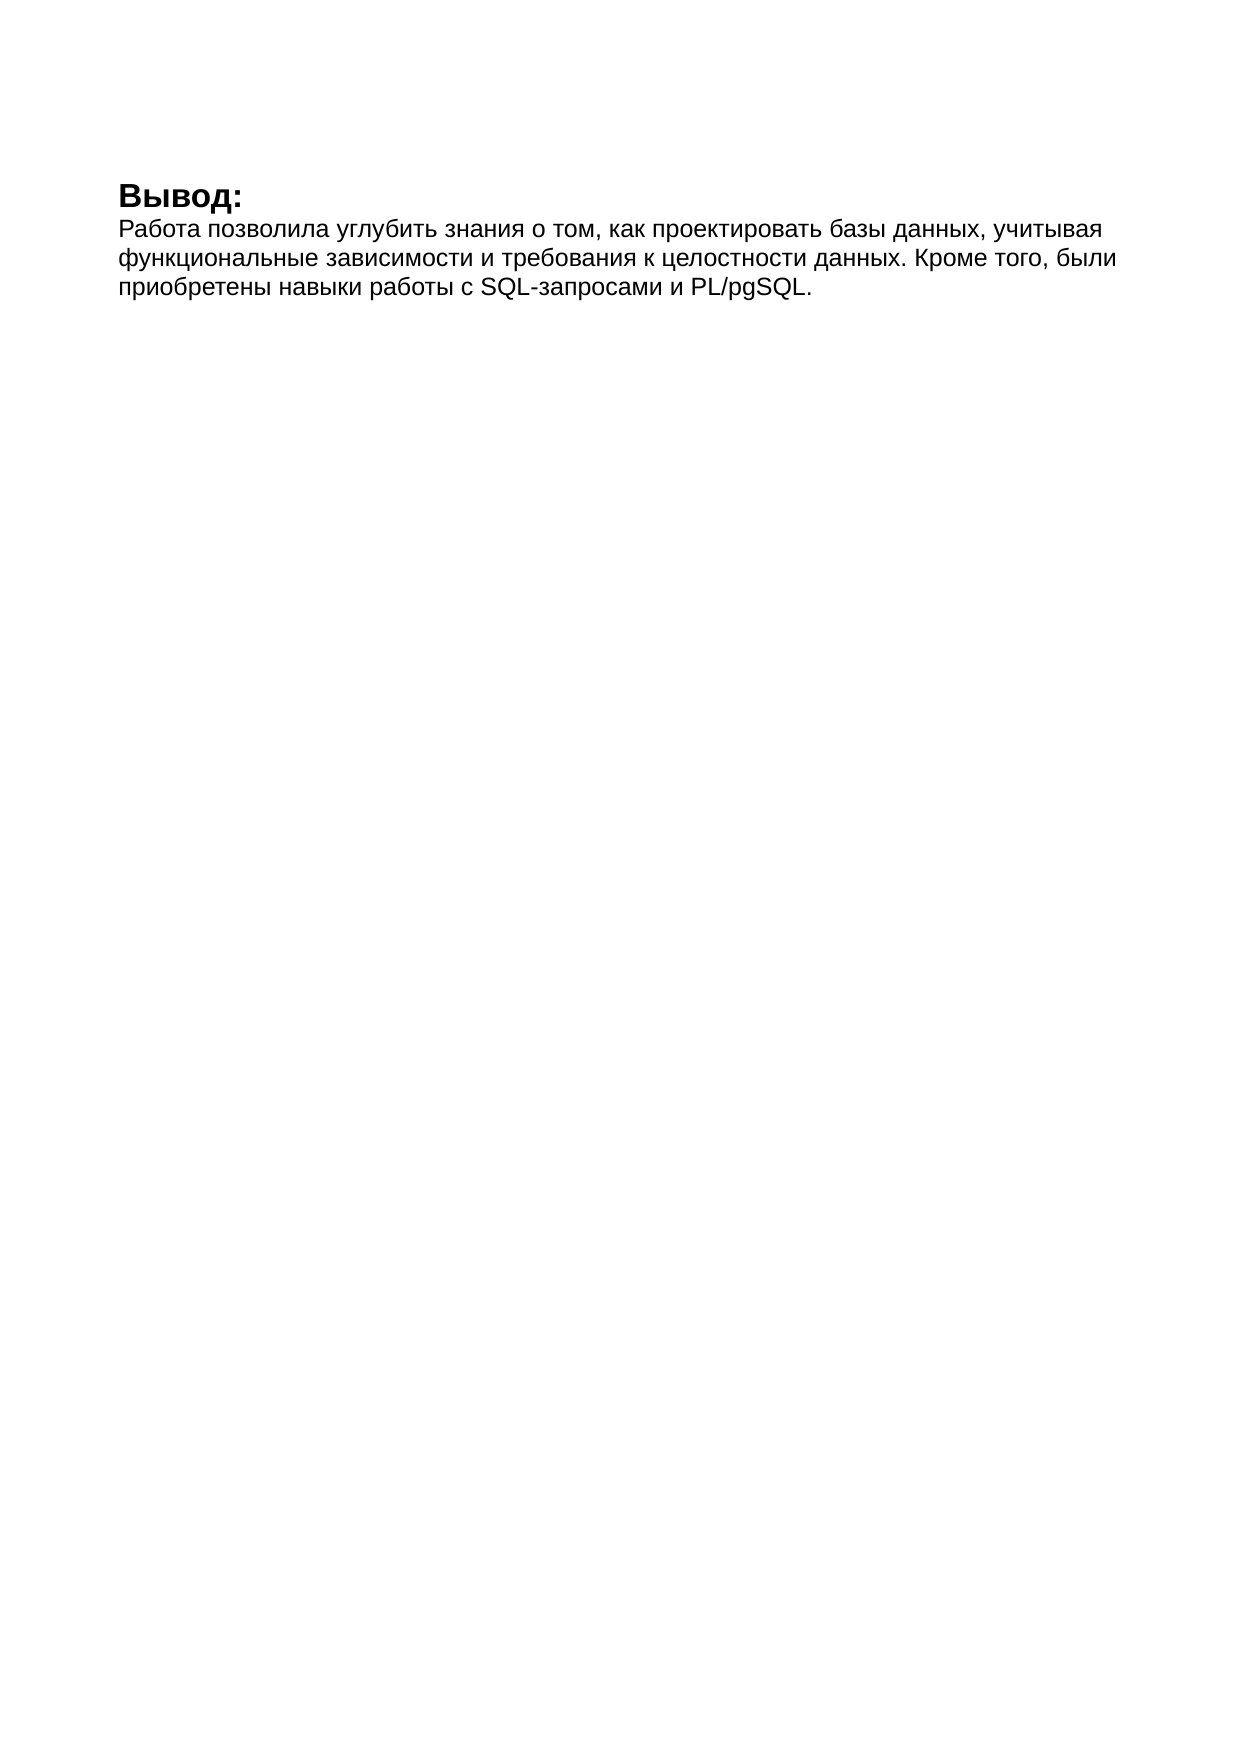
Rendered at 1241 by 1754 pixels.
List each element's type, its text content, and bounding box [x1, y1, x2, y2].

text Вывод: [118, 176, 1122, 214]
text Работа позволила углубить знания о том, как проектировать базы данных, учитывая функциональные зависимости и требования к целостности данных. Кроме того, были приобретены навыки работы с SQL-запросами и PL/pgSQL. [118, 214, 1122, 300]
